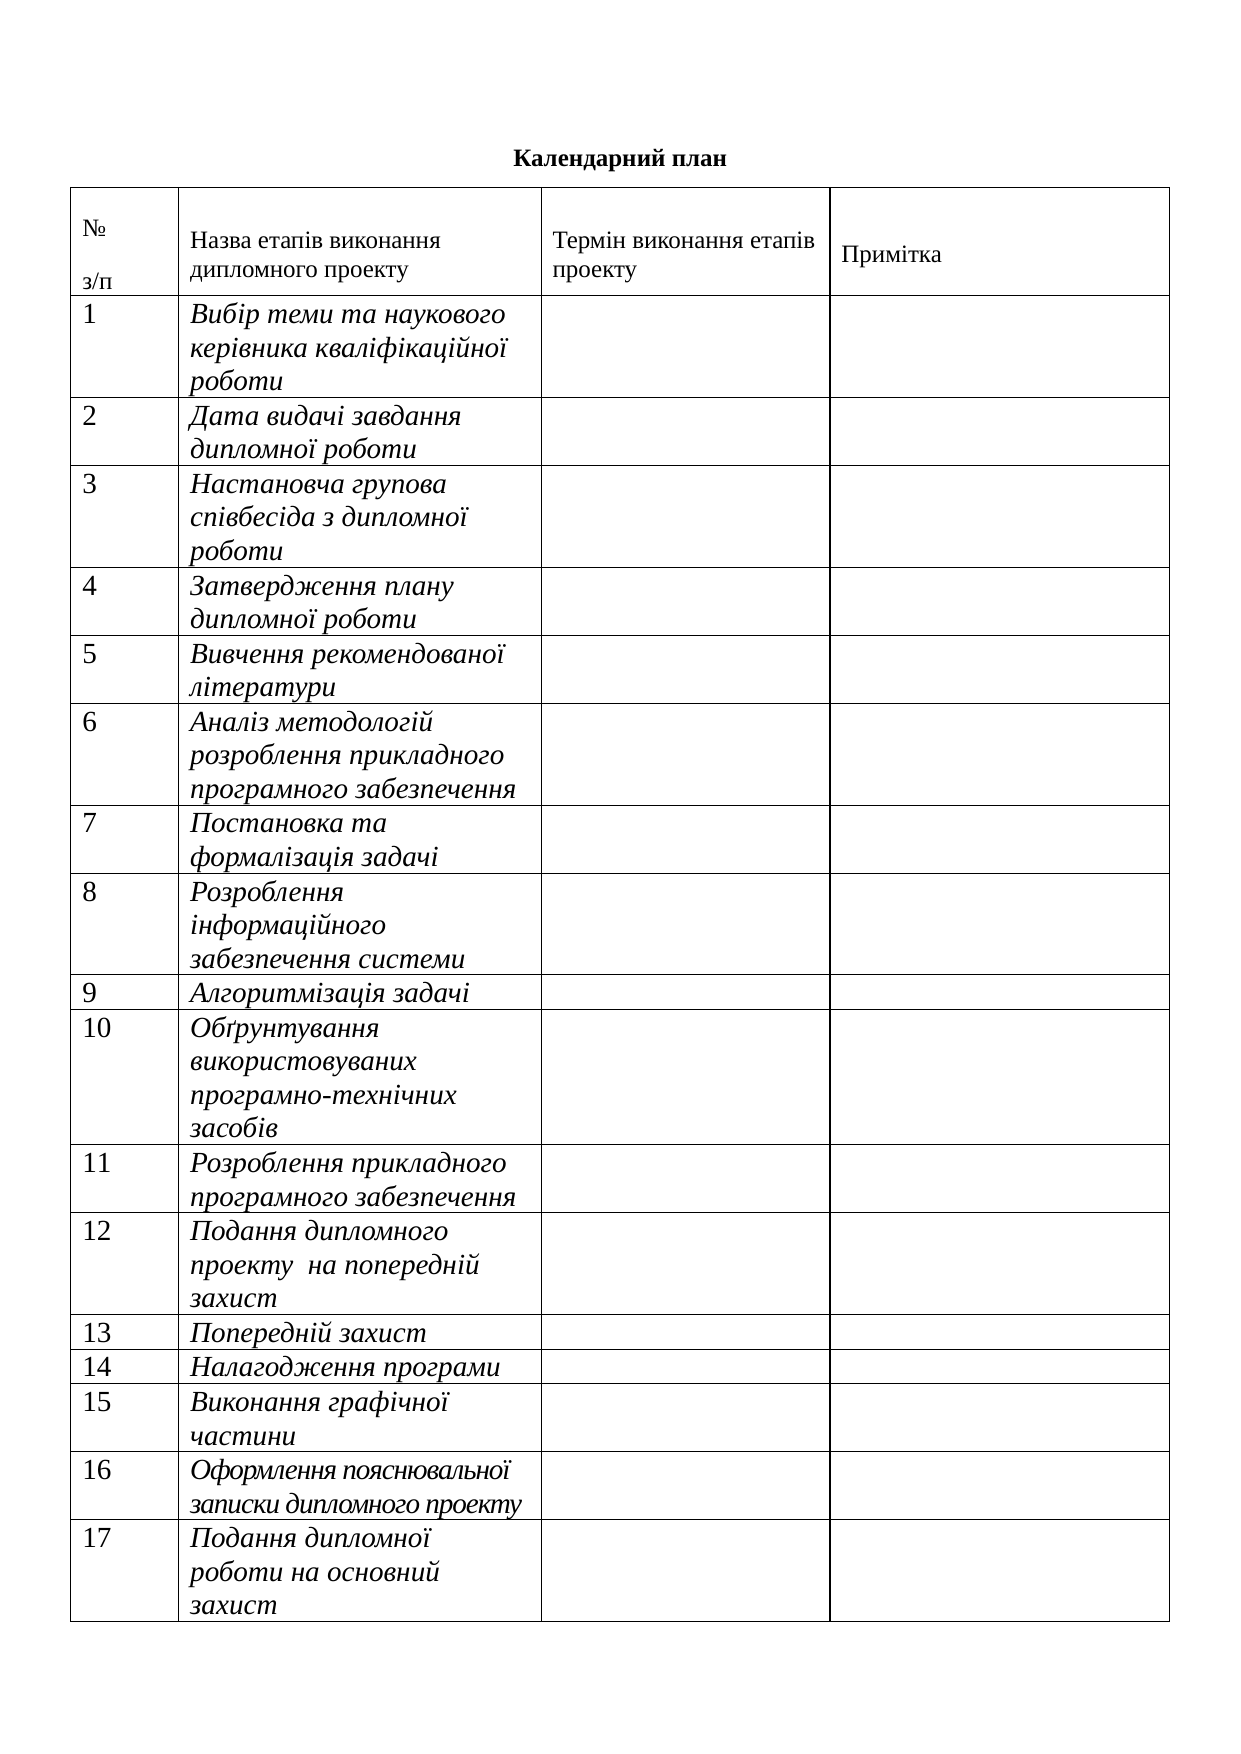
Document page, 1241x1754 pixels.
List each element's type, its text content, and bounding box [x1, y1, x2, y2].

table_cell Постановка та формалізація задачі [179, 806, 541, 873]
table_cell Затвердження плану дипломної роботи [179, 568, 541, 635]
table_cell [542, 1315, 829, 1348]
table_cell 5 [71, 636, 178, 703]
table_cell [831, 975, 1169, 1009]
table_header Термін виконання етапів проекту [542, 188, 829, 295]
table_cell 16 [71, 1452, 178, 1519]
text Календарний план [118, 143, 1122, 172]
table_cell 3 [71, 466, 178, 567]
table_cell Подання дипломної роботи на основний захист [179, 1520, 541, 1621]
table_cell Вибір теми та наукового керівника кваліфікаційної роботи [179, 296, 541, 397]
table_cell [831, 636, 1169, 703]
table_cell Виконання графічної частини [179, 1384, 541, 1451]
table_cell [831, 1350, 1169, 1383]
table_cell [542, 806, 829, 873]
table_cell [542, 1384, 829, 1451]
table_cell [831, 1145, 1169, 1212]
table_cell 13 [71, 1315, 178, 1348]
table_cell [831, 1384, 1169, 1451]
table_cell Оформлення пояснювальної записки дипломного проекту [179, 1452, 541, 1519]
table_cell [542, 1350, 829, 1383]
table_cell [831, 1213, 1169, 1314]
table_cell [542, 1010, 829, 1144]
table_cell [542, 1213, 829, 1314]
table_cell Налагодження програми [179, 1350, 541, 1383]
table_cell [542, 568, 829, 635]
table_cell [542, 704, 829, 804]
table_cell 17 [71, 1520, 178, 1621]
table_cell [542, 1452, 829, 1519]
table_cell [831, 296, 1169, 397]
table_header Назва етапів виконання дипломного проекту [179, 188, 541, 295]
table_cell [831, 1315, 1169, 1348]
table_cell 1 [71, 296, 178, 397]
table_cell 14 [71, 1350, 178, 1383]
table_cell Розроблення прикладного програмного забезпечення [179, 1145, 541, 1212]
table_cell [831, 704, 1169, 804]
table_cell [831, 806, 1169, 873]
table_cell 11 [71, 1145, 178, 1212]
table_cell [542, 636, 829, 703]
table_cell [831, 1452, 1169, 1519]
table_cell Розроблення інформаційного забезпечення системи [179, 874, 541, 974]
table_cell 6 [71, 704, 178, 804]
table_cell Настановча групова співбесіда з дипломної роботи [179, 466, 541, 567]
table_cell [542, 466, 829, 567]
table_cell [831, 1010, 1169, 1144]
table_cell Обґрунтування використовуваних програмно-технічних засобів [179, 1010, 541, 1144]
table_cell 2 [71, 398, 178, 465]
table_cell 7 [71, 806, 178, 873]
table_cell Дата видачі завдання дипломної роботи [179, 398, 541, 465]
table_cell [831, 1520, 1169, 1621]
table_cell [542, 874, 829, 974]
table_cell [831, 874, 1169, 974]
table_cell Попередній захист [179, 1315, 541, 1348]
table_cell Алгоритмізація задачі [179, 975, 541, 1009]
table_header № з/п [71, 188, 178, 295]
table_cell Подання дипломного проекту на попередній захист [179, 1213, 541, 1314]
table_cell 10 [71, 1010, 178, 1144]
table_header Примітка [831, 188, 1169, 295]
table_cell [831, 466, 1169, 567]
table_cell 4 [71, 568, 178, 635]
table_cell [542, 1145, 829, 1212]
table_cell 8 [71, 874, 178, 974]
table_cell Аналіз методологій розроблення прикладного програмного забезпечення [179, 704, 541, 804]
table_cell Вивчення рекомендованої літератури [179, 636, 541, 703]
table_cell [542, 975, 829, 1009]
table_cell 12 [71, 1213, 178, 1314]
table_cell [542, 398, 829, 465]
table_cell [542, 1520, 829, 1621]
table_cell [542, 296, 829, 397]
table_cell 9 [71, 975, 178, 1009]
table_cell [831, 398, 1169, 465]
table_cell 15 [71, 1384, 178, 1451]
table_cell [831, 568, 1169, 635]
